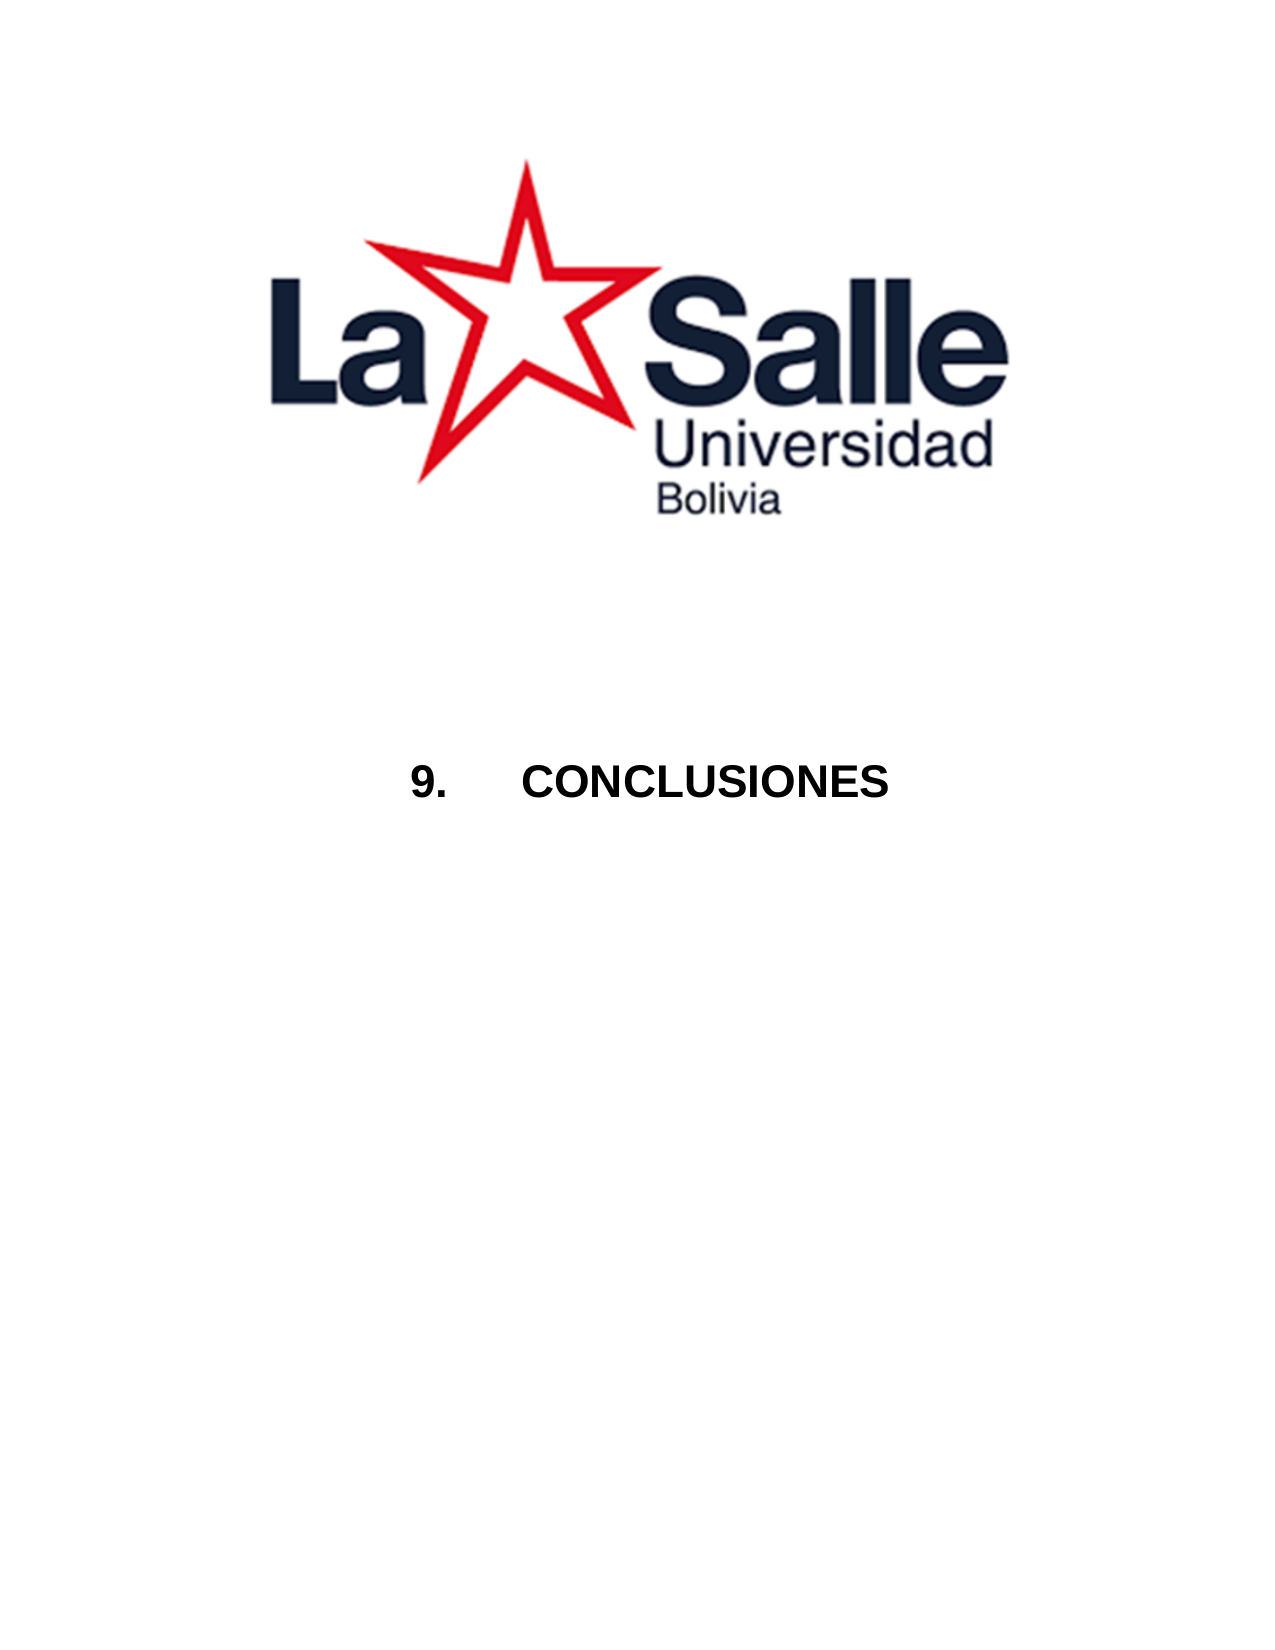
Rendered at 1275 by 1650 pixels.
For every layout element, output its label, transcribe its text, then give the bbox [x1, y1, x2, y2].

list CONCLUSIONES [187, 755, 1125, 807]
